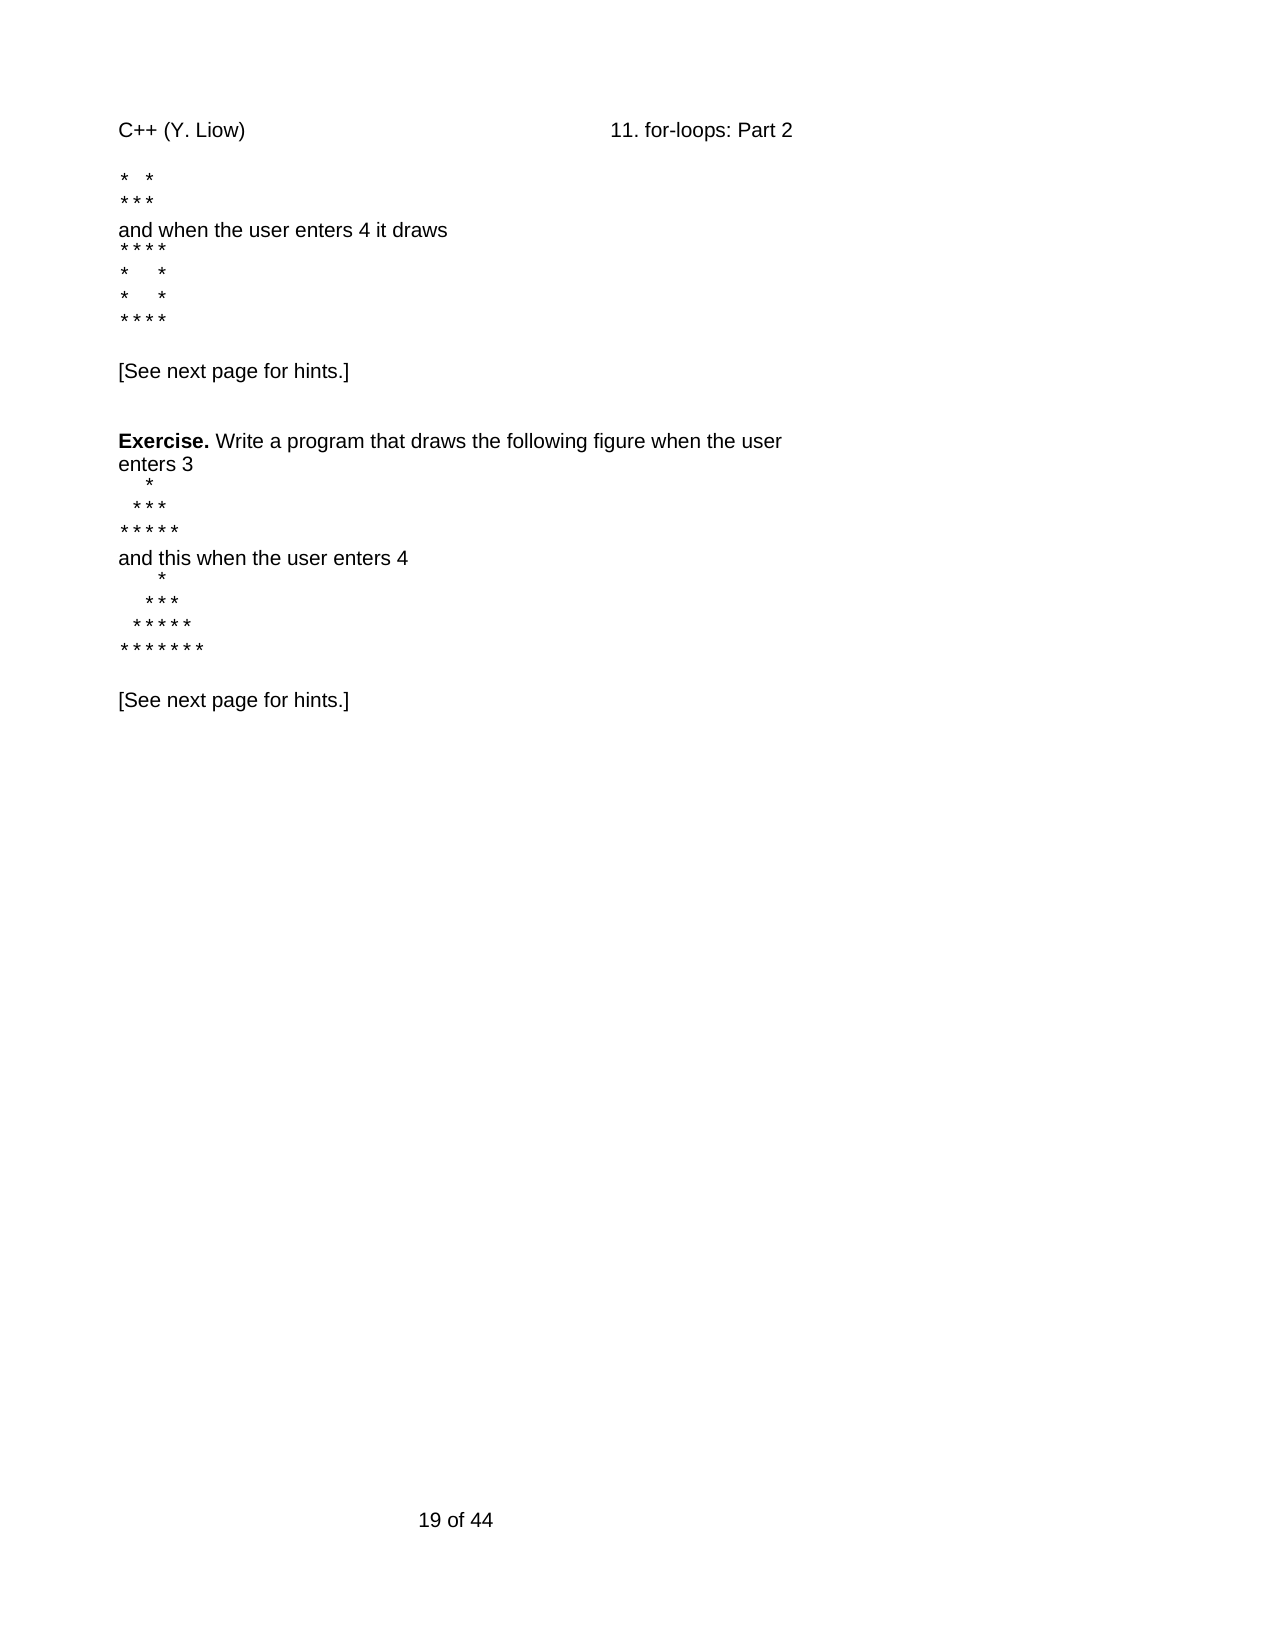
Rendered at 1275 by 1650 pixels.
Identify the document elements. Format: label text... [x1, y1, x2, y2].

text * * [118, 289, 793, 312]
text ******* [118, 641, 793, 664]
text **** [118, 312, 793, 336]
text *** [118, 593, 793, 617]
text * [118, 570, 793, 593]
text * * [118, 171, 793, 194]
text ***** [118, 523, 793, 547]
text ***** [118, 617, 793, 641]
text * * [118, 265, 793, 289]
text [See next page for hints.] [118, 688, 793, 711]
text * [118, 476, 793, 499]
text **** [118, 241, 793, 265]
text and this when the user enters 4 [118, 547, 793, 570]
text [See next page for hints.] [118, 359, 793, 383]
text *** [118, 194, 793, 218]
text *** [118, 499, 793, 523]
text Exercise. Write a program that draws the following figure when the user enters 3 [118, 429, 793, 476]
text and when the user enters 4 it draws [118, 218, 793, 241]
